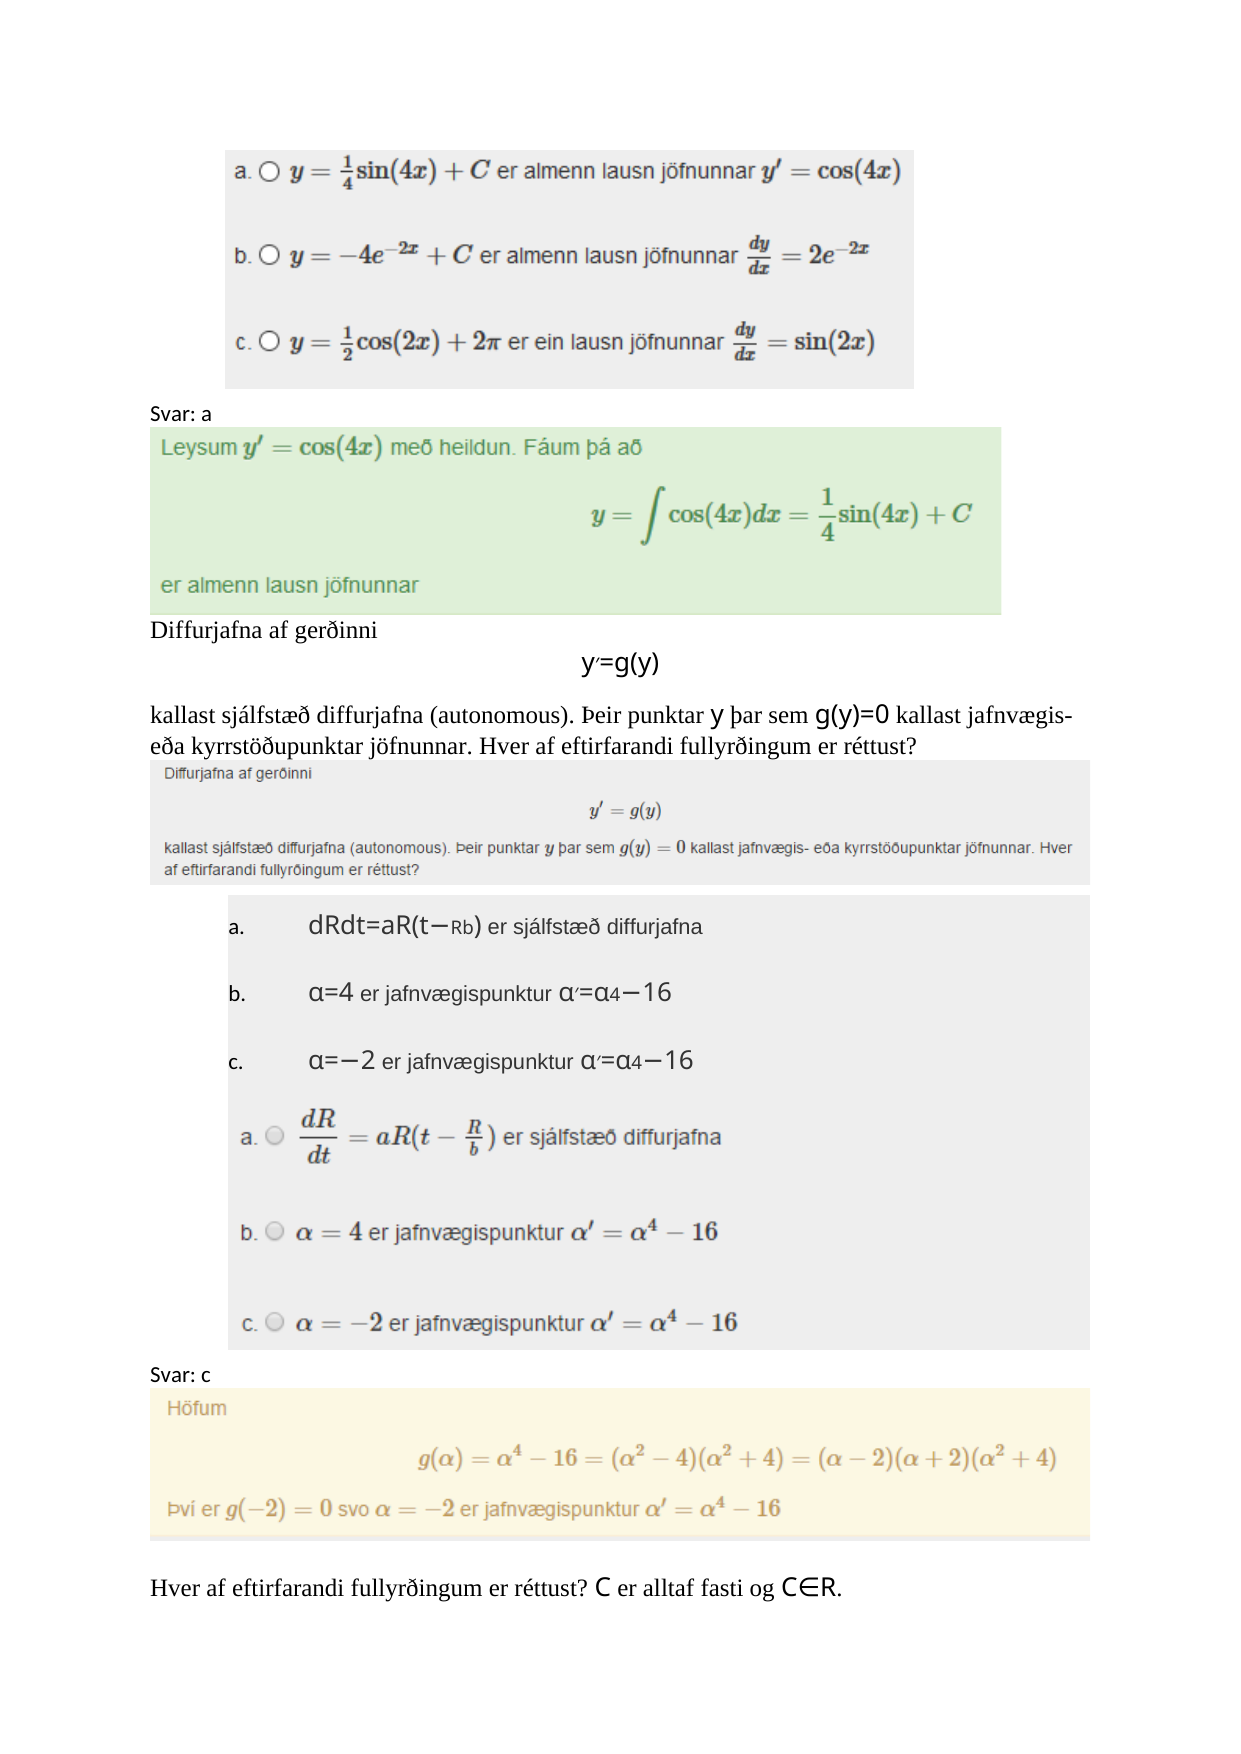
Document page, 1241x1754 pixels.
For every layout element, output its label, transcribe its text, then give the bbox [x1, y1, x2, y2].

picture [150, 1388, 1091, 1541]
text y′=g(y) [150, 644, 1090, 679]
list dRdt=aR(t−Rb) er sjálfstæð diffurjafna [228, 895, 1090, 942]
picture [150, 760, 1091, 885]
text Hver af eftirfarandi fullyrðingum er réttust? C er alltaf fasti og C∈R. [150, 1568, 1090, 1604]
list α=4 er jafnvægispunktur α′=α4−16 [228, 963, 1090, 1009]
picture [225, 150, 914, 389]
picture [150, 427, 1002, 615]
text Svar: c [150, 1360, 1090, 1388]
picture [228, 1098, 755, 1350]
text Diffurjafna af gerðinni [150, 615, 1090, 644]
text Svar: a [150, 399, 1090, 427]
text kallast sjálfstæð diffurjafna (autonomous). Þeir punktar y þar sem g(y)=0 kallast jafnvægis- eða kyrrstöðupunktar jöfnunnar. Hver af eftirfarandi fullyrðingum er réttust? [150, 696, 1090, 760]
list α=−2 er jafnvægispunktur α′=α4−16 [228, 1030, 1090, 1077]
